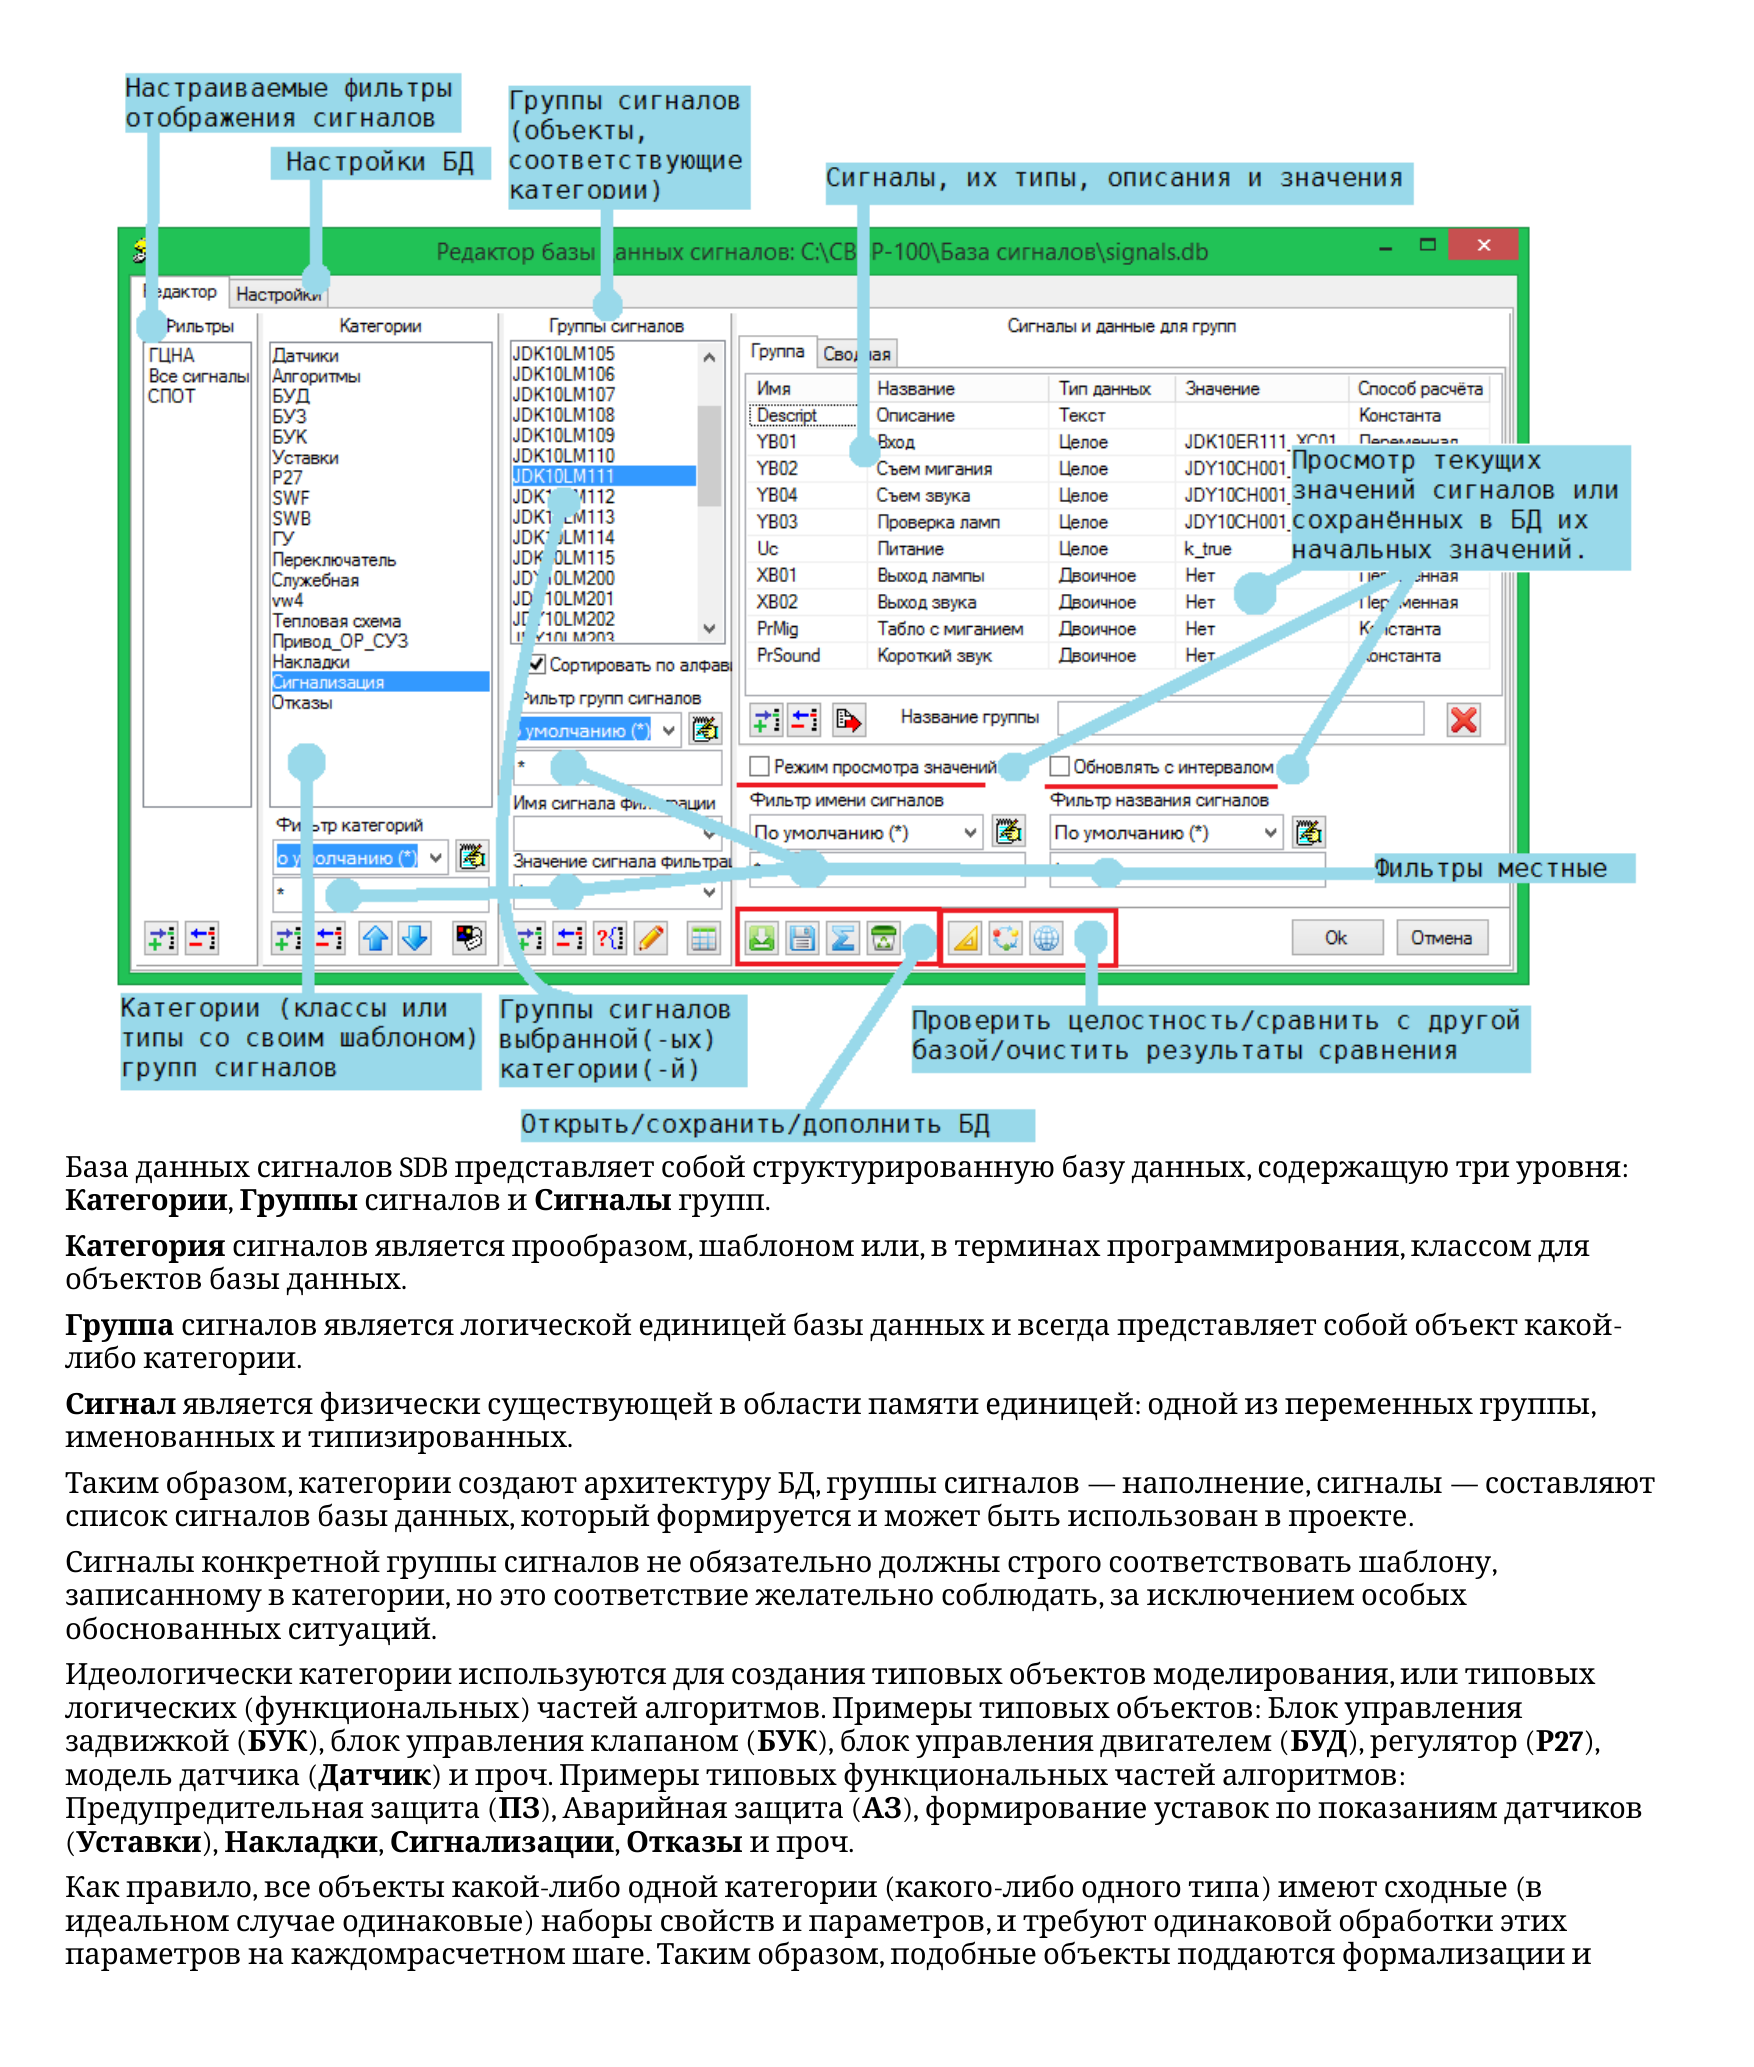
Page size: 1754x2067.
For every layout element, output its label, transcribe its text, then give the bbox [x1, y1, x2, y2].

table_cell База данных сигналов SDB представляет собой структурированную базу данных, содержащую три уровня: Категории, Группы сигналов и Сигналы групп. Категория сигналов является прообразом, шаблоном или, в терминах программирования, классом для объектов базы данных. Группа сигналов является логической единицей базы данных и всегда представляет собой объект какой-либо категории. Сигнал является физически существующей в области памяти единицей: одной из переменных группы, именованных и типизированных. Таким образом, категории создают архитектуру БД, группы сигналов — наполнение, сигналы — составляют список сигналов базы данных, который формируется и может быть использован в проекте. Сигналы конкретной группы сигналов не обязательно должны строго соответствовать шаблону, записанному в категории, но это соответствие желательно соблюдать, за исключением особых обоснованных ситуаций. Идеологически категории используются для создания типовых объектов моделирования, или типовых логических (функциональных) частей алгоритмов. Примеры типовых объектов: Блок управления задвижкой (БУК), блок управления клапаном (БУК), блок управления двигателем (БУД), регулятор (Р27), модель датчика (Датчик) и проч. Примеры типовых функциональных частей алгоритмов: Предупредительная защита (ПЗ), Аварийная защита (АЗ), формирование уставок по показаниям датчиков (Уставки), Накладки, Сигнализации, Отказы и проч. Как правило, все объекты какой-либо одной категории (какого-либо одного типа) имеют сходные (в идеальном случае одинаковые) наборы свойств и параметров, и требуют одинаковой обработки этих параметров на каждомрасчетном шаге. Таким образом, подобные объекты поддаются формализации и [59, 59, 1695, 1978]
